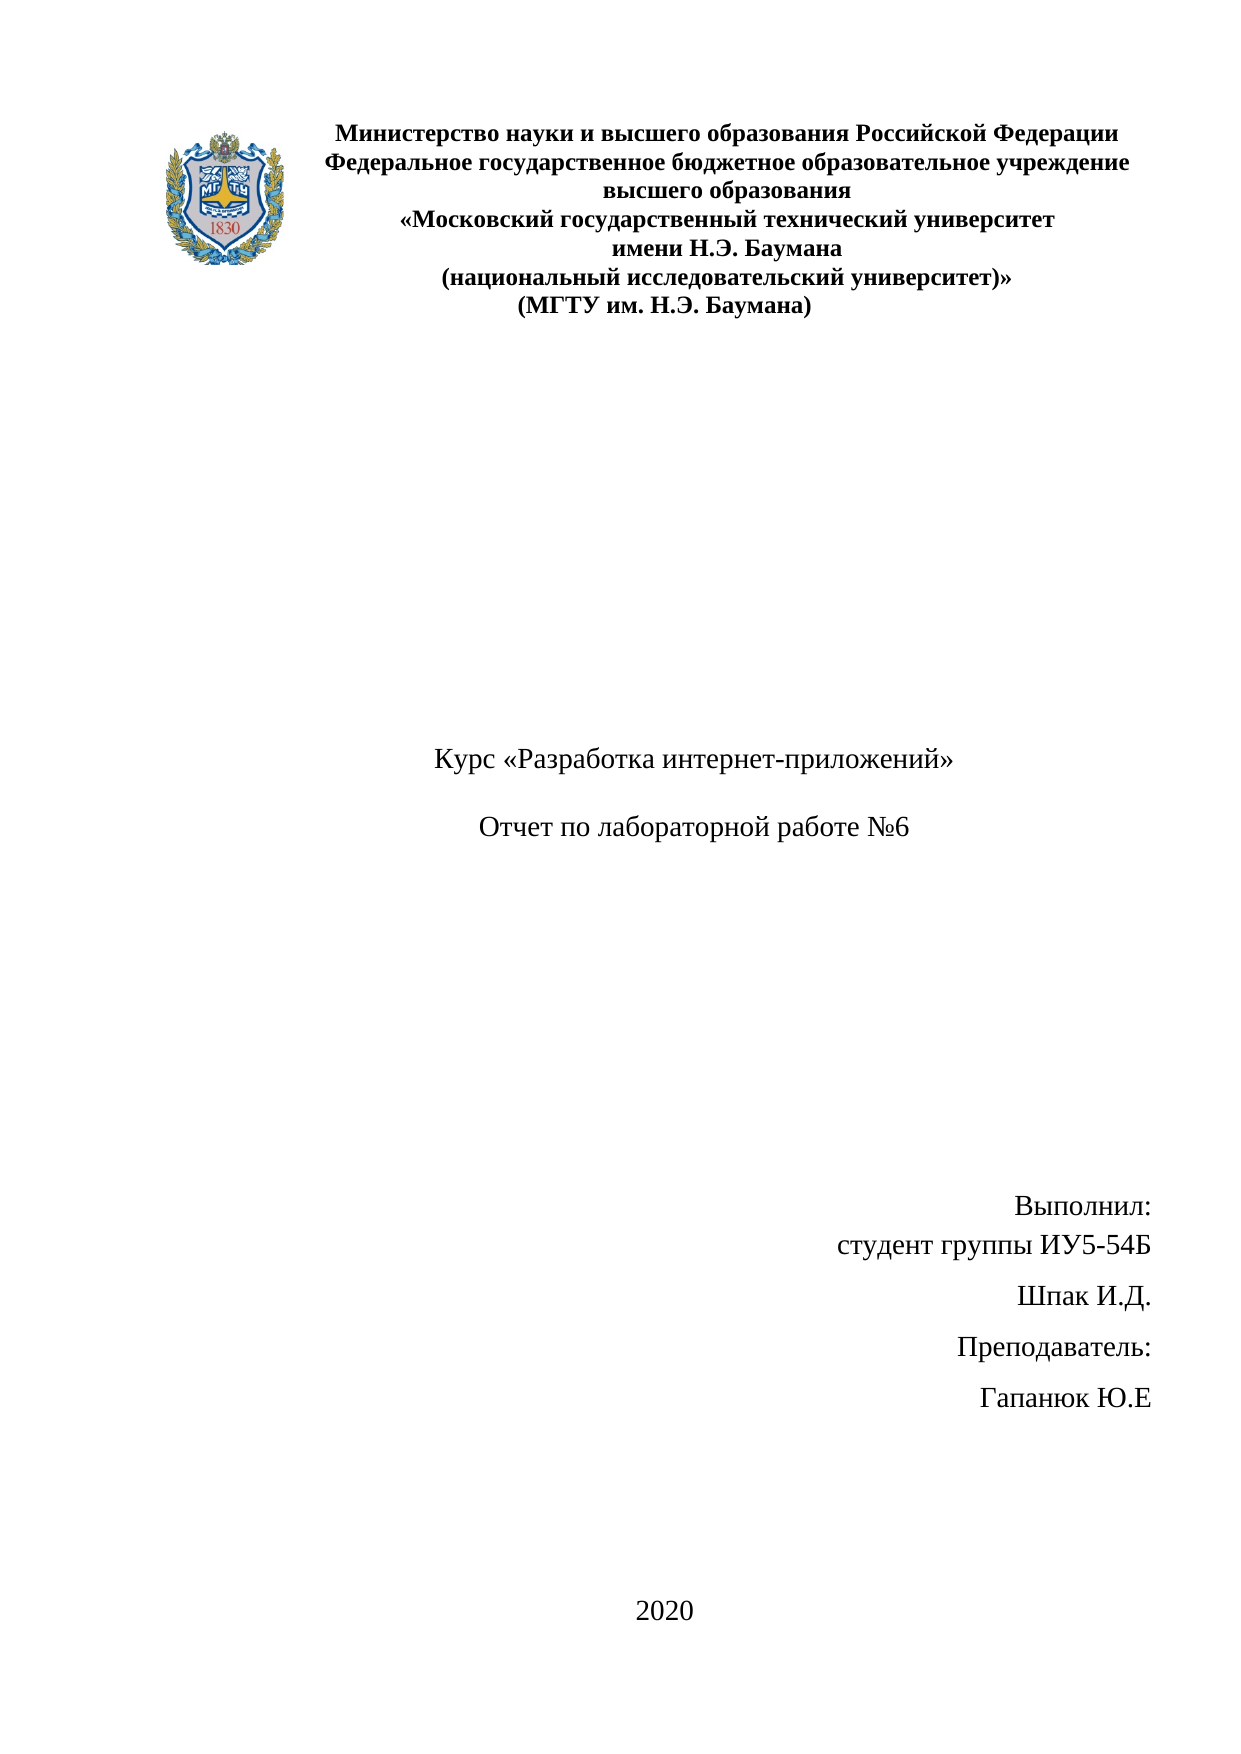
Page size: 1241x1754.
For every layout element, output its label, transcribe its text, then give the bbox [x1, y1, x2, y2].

text (национальный исследовательский университет)» [177, 262, 1152, 291]
text Курс «Разработка интернет-приложений» [177, 742, 1152, 775]
text 2020 [177, 1593, 1152, 1626]
text Федеральное государственное бюджетное образовательное учреждение [285, 147, 1152, 176]
text Министерство науки и высшего образования Российской Федерации [177, 118, 1152, 147]
text Выполнил: [177, 1188, 1152, 1222]
text Гапанюк Ю.Е [177, 1380, 1152, 1414]
text Шпак И.Д. [177, 1278, 1152, 1312]
text имени Н.Э. Баумана [285, 233, 1152, 262]
text Преподаватель: [177, 1329, 1152, 1363]
text (МГТУ им. Н.Э. Баумана) [177, 291, 1152, 319]
text «Московский государственный технический университет [285, 204, 1152, 233]
picture [181, 131, 285, 267]
text студент группы ИУ5-54Б [177, 1227, 1152, 1261]
text Отчет по лабораторной работе №6 [177, 809, 1152, 842]
text высшего образования [285, 176, 1152, 204]
